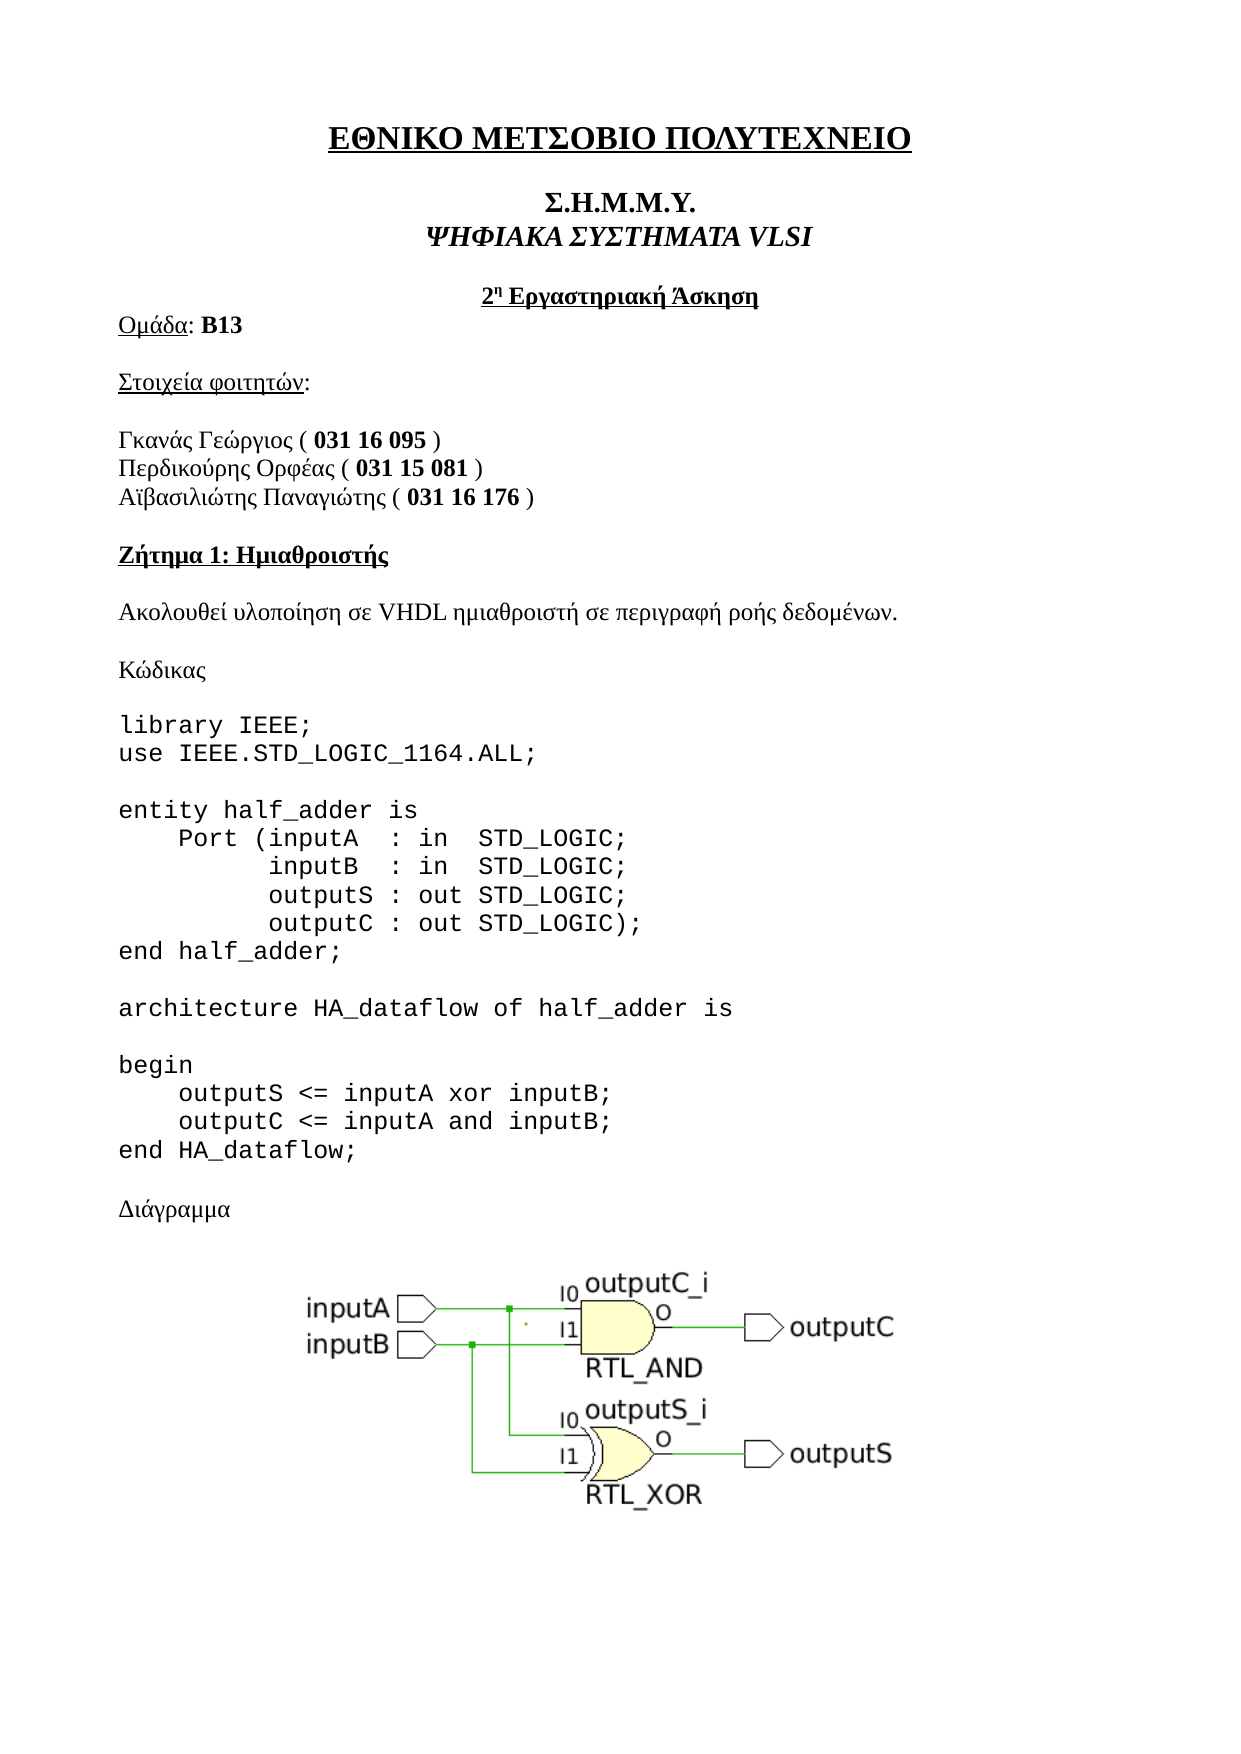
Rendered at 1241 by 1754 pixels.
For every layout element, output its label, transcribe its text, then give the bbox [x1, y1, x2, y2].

text Σ.Η.Μ.Μ.Υ. [118, 185, 1122, 219]
text outputS <= inputA xor inputB; [118, 1081, 1122, 1109]
text Γκανάς Γεώργιος ( 031 16 095 ) [118, 425, 1122, 453]
text Ομάδα: Β13 [118, 310, 1122, 338]
text Διάγραμμα [118, 1194, 1122, 1223]
text outputC <= inputA and inputB; [118, 1109, 1122, 1137]
text ΨΗΦΙΑΚΑ ΣΥΣΤΗΜΑΤΑ VLSI [118, 219, 1122, 252]
text library IEEE; [118, 712, 1122, 741]
text end half_adder; [118, 939, 1122, 967]
text begin [118, 1052, 1122, 1081]
text inputB : in STD_LOGIC; [118, 854, 1122, 882]
text use IEEE.STD_LOGIC_1164.ALL; [118, 741, 1122, 769]
text Στοιχεία φοιτητών: [118, 367, 1122, 396]
text Κώδικας [118, 655, 1122, 683]
text Port (inputA : in STD_LOGIC; [118, 826, 1122, 854]
text end HA_dataflow; [118, 1137, 1122, 1166]
text outputS : out STD_LOGIC; [118, 882, 1122, 911]
text ΕΘΝΙΚΟ ΜΕΤΣΟΒΙΟ ΠΟΛΥΤΕΧΝΕΙΟ [118, 118, 1122, 156]
text architecture HA_dataflow of half_adder is [118, 996, 1122, 1024]
text Ακολουθεί υλοποίηση σε VHDL ημιαθροιστή σε περιγραφή ροής δεδομένων. [118, 597, 1122, 626]
text Περδικούρης Ορφέας ( 031 15 081 ) [118, 453, 1122, 482]
text Ζήτημα 1: Ημιαθροιστής [118, 540, 1122, 568]
text 2η Εργαστηριακή Άσκηση [118, 281, 1122, 310]
text outputC : out STD_LOGIC); [118, 911, 1122, 939]
text entity half_adder is [118, 797, 1122, 826]
picture [251, 1223, 989, 1568]
text Αϊβασιλιώτης Παναγιώτης ( 031 16 176 ) [118, 482, 1122, 511]
